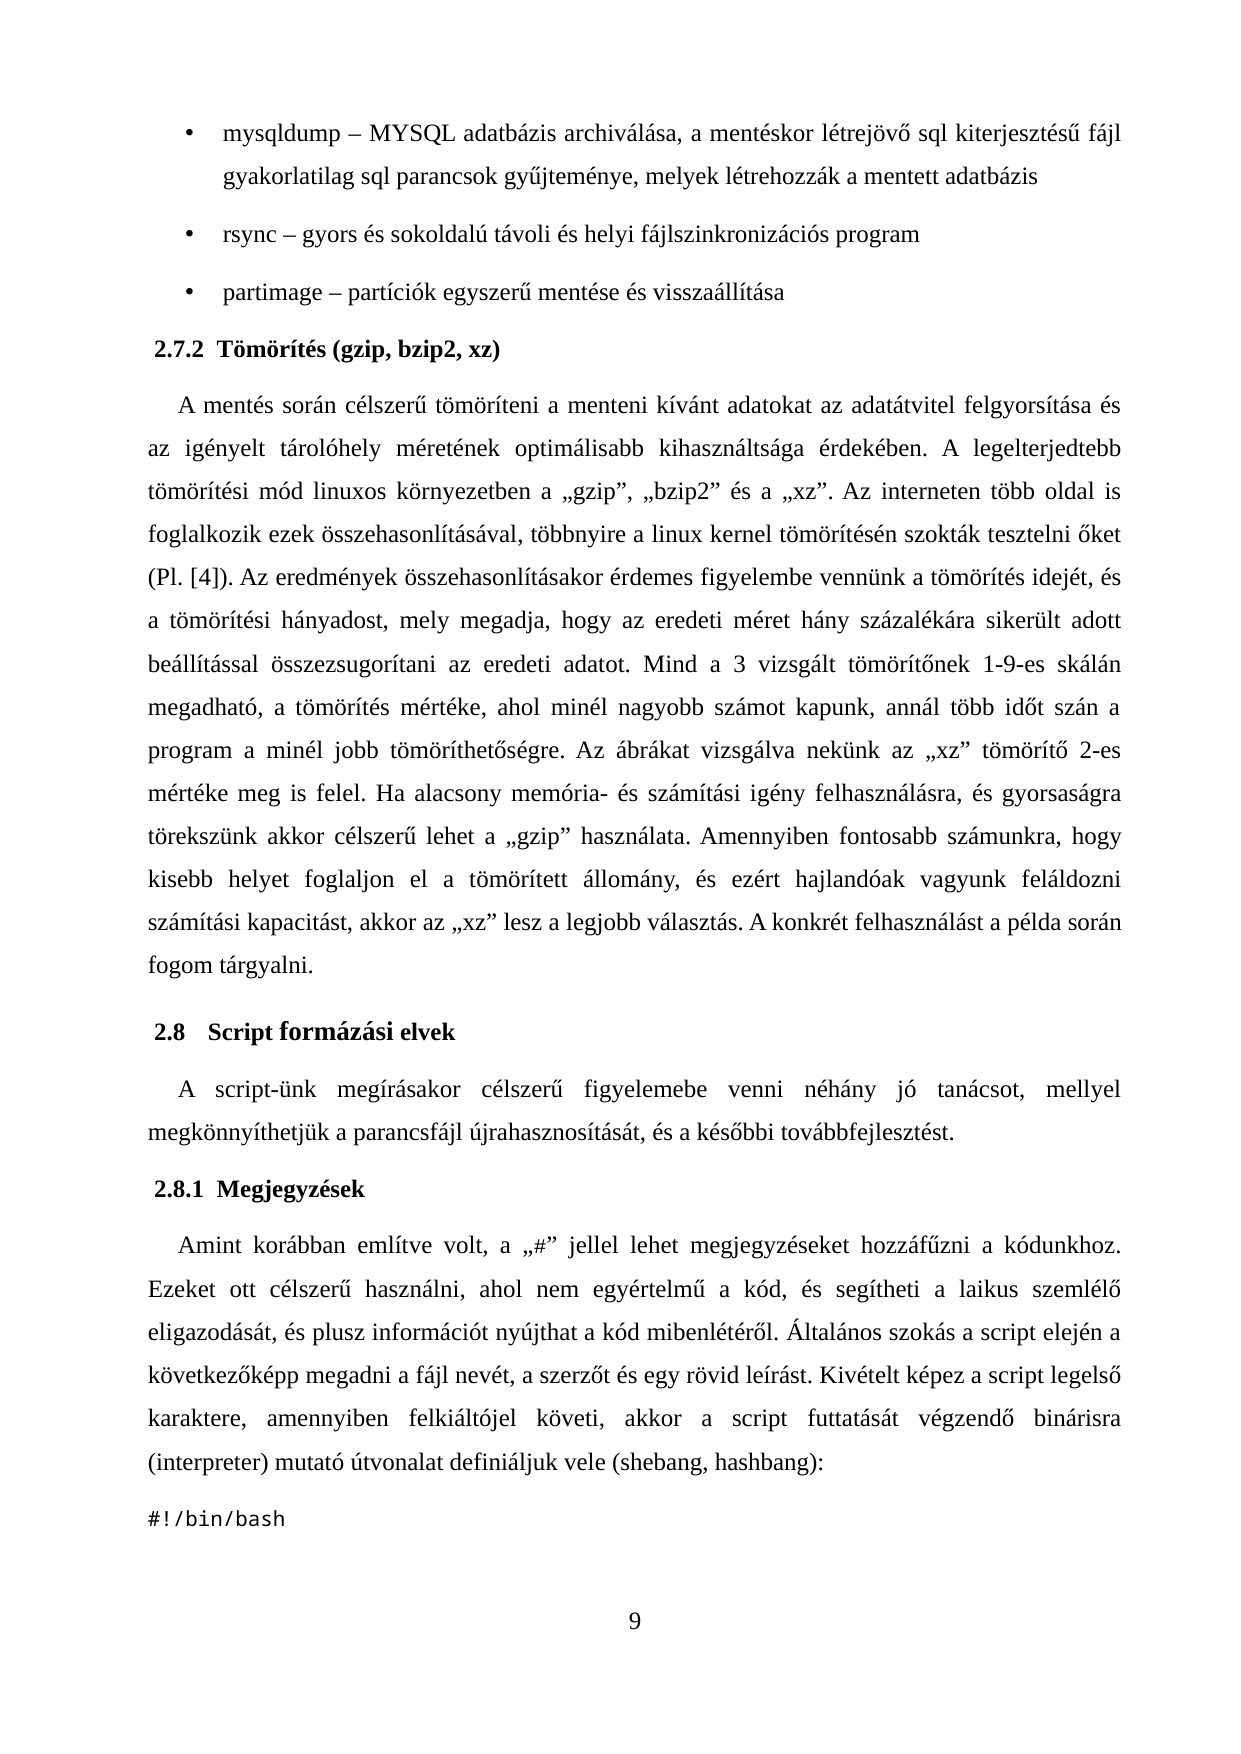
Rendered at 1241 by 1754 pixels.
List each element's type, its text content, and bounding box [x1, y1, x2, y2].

list mysqldump – MYSQL adatbázis archiválása, a mentéskor létrejövő sql kiterjesztésű fájl gyakorlatilag sql parancsok gyűjteménye, melyek létrehozzák a mentett adatbázis [185, 118, 1122, 190]
text Amint korábban említve volt, a „#” jellel lehet megjegyzéseket hozzáfűzni a kódunkhoz. Ezeket ott célszerű használni, ahol nem egyértelmű a kód, és segítheti a laikus szemlélő eligazodását, és plusz információt nyújthat a kód mibenlétéről. Általános szokás a script elején a következőképp megadni a fájl nevét, a szerzőt és egy rövid leírást. Kivételt képez a script legelső karaktere, amennyiben felkiáltójel követi, akkor a script futtatását végzendő binárisra (interpreter) mutató útvonalat definiáljuk vele (shebang, hashbang): [148, 1230, 1122, 1475]
subtitle Megjegyzések [148, 1174, 1122, 1203]
text #!/bin/bash [148, 1504, 1122, 1533]
subtitle Script formázási elvek [148, 1014, 1122, 1046]
text A script-ünk megírásakor célszerű figyelemebe venni néhány jó tanácsot, mellyel megkönnyíthetjük a parancsfájl újrahasznosítását, és a későbbi továbbfejlesztést. [148, 1074, 1122, 1146]
list partimage – partíciók egyszerű mentése és visszaállítása [185, 277, 1122, 305]
subtitle Tömörítés (gzip, bzip2, xz) [148, 334, 1122, 363]
text A mentés során célszerű tömöríteni a menteni kívánt adatokat az adatátvitel felgyorsítása és az igényelt tárolóhely méretének optimálisabb kihasználtsága érdekében. A legelterjedtebb tömörítési mód linuxos környezetben a „gzip”, „bzip2” és a „xz”. Az interneten több oldal is foglalkozik ezek összehasonlításával, többnyire a linux kernel tömörítésén szokták tesztelni őket (Pl. [4]). Az eredmények összehasonlításakor érdemes figyelembe vennünk a tömörítés idejét, és a tömörítési hányadost, mely megadja, hogy az eredeti méret hány százalékára sikerült adott beállítással összezsugorítani az eredeti adatot. Mind a 3 vizsgált tömörítőnek 1-9-es skálán megadható, a tömörítés mértéke, ahol minél nagyobb számot kapunk, annál több időt szán a program a minél jobb tömöríthetőségre. Az ábrákat vizsgálva nekünk az „xz” tömörítő 2-es mértéke meg is felel. Ha alacsony memória- és számítási igény felhasználásra, és gyorsaságra törekszünk akkor célszerű lehet a „gzip” használata. Amennyiben fontosabb számunkra, hogy kisebb helyet foglaljon el a tömörített állomány, és ezért hajlandóak vagyunk feláldozni számítási kapacitást, akkor az „xz” lesz a legjobb választás. A konkrét felhasználást a példa során fogom tárgyalni. [148, 390, 1122, 979]
list rsync – gyors és sokoldalú távoli és helyi fájlszinkronizációs program [185, 219, 1122, 248]
